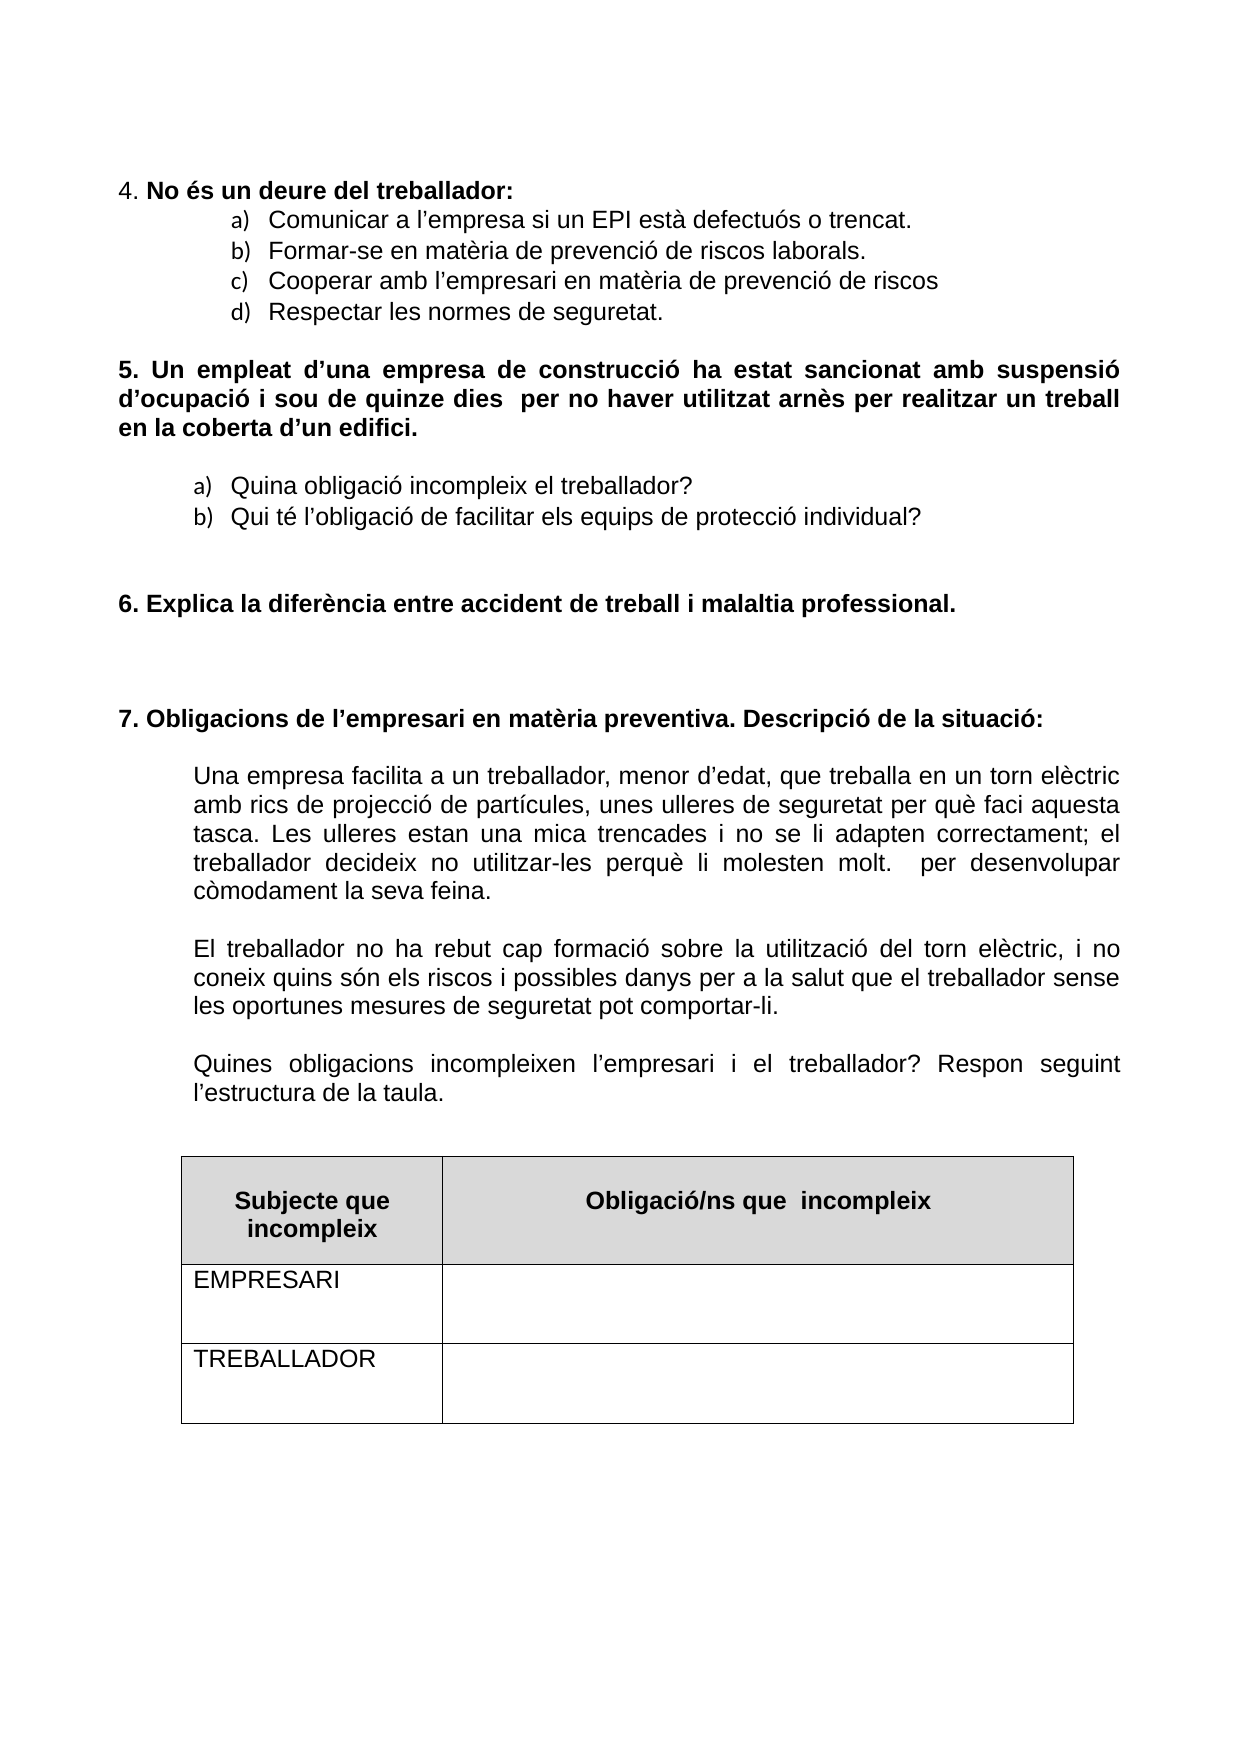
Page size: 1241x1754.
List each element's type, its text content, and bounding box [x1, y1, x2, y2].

text 7. Obligacions de l’empresari en matèria preventiva. Descripció de la situació: [118, 704, 1122, 732]
text 5. Un empleat d’una empresa de construcció ha estat sancionat amb suspensió d’ocupació i sou de quinze dies per no haver utilitzat arnès per realitzar un treball en la coberta d’un edifici. [118, 355, 1122, 441]
table_cell EMPRESARI [182, 1265, 442, 1343]
table_header Subjecte que incompleix [182, 1157, 442, 1264]
list Respectar les normes de seguretat. [231, 296, 1122, 326]
list Quina obligació incompleix el treballador? [193, 470, 1122, 501]
table_cell [443, 1265, 1073, 1343]
text 6. Explica la diferència entre accident de treball i malaltia professional. [118, 589, 1122, 617]
table_header Obligació/ns que incompleix [443, 1157, 1073, 1264]
list Comunicar a l’empresa si un EPI està defectuós o trencat. [231, 204, 1122, 235]
text El treballador no ha rebut cap formació sobre la utilització del torn elèctric, i no coneix quins són els riscos i possibles danys per a la salut que el treballador sense les oportunes mesures de seguretat pot comportar-li. [193, 934, 1122, 1020]
list Qui té l’obligació de facilitar els equips de protecció individual? [193, 501, 1122, 531]
text 4. No és un deure del treballador: [118, 176, 1122, 204]
list Formar-se en matèria de prevenció de riscos laborals. [231, 235, 1122, 265]
list Cooperar amb l’empresari en matèria de prevenció de riscos [231, 265, 1122, 296]
text Una empresa facilita a un treballador, menor d’edat, que treballa en un torn elèctric amb rics de projecció de partícules, unes ulleres de seguretat per què faci aquesta tasca. Les ulleres estan una mica trencades i no se li adapten correctament; el treballador decideix no utilitzar-les perquè li molesten molt. per desenvolupar còmodament la seva feina. [193, 761, 1122, 905]
text Quines obligacions incompleixen l’empresari i el treballador? Respon seguint l’estructura de la taula. [193, 1049, 1122, 1106]
table_cell TREBALLADOR [182, 1344, 442, 1423]
table_cell [443, 1344, 1073, 1423]
